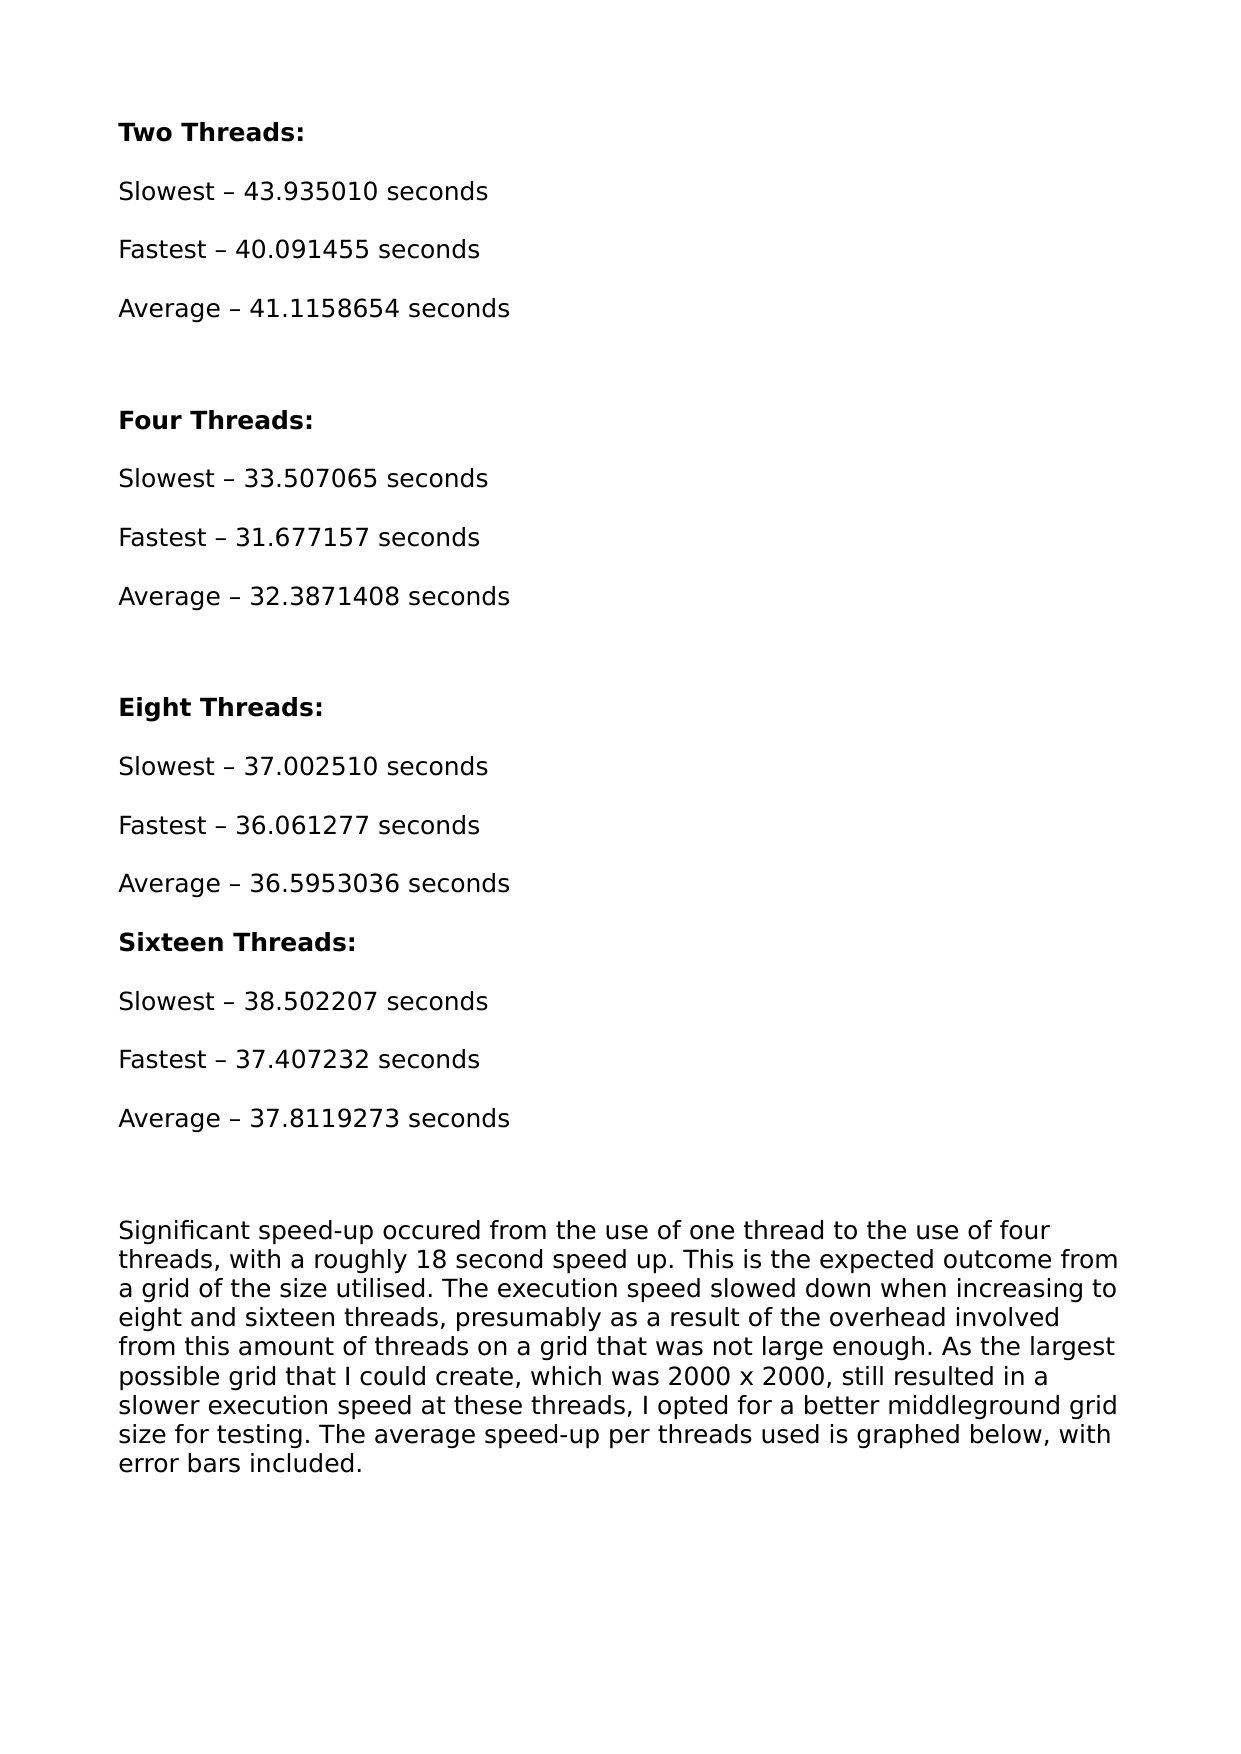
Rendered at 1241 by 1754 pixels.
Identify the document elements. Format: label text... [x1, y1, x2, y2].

text Fastest – 36.061277 seconds [118, 811, 1122, 840]
text Average – 41.1158654 seconds [118, 294, 1122, 323]
text Two Threads: [118, 118, 1122, 147]
text Slowest – 37.002510 seconds [118, 752, 1122, 781]
text Fastest – 31.677157 seconds [118, 523, 1122, 552]
text Slowest – 38.502207 seconds [118, 987, 1122, 1016]
text Four Threads: [118, 406, 1122, 435]
text Average – 32.3871408 seconds [118, 582, 1122, 611]
text Slowest – 33.507065 seconds [118, 464, 1122, 494]
text Average – 36.5953036 seconds [118, 869, 1122, 899]
text Average – 37.8119273 seconds [118, 1104, 1122, 1133]
text Slowest – 43.935010 seconds [118, 177, 1122, 206]
text Significant speed-up occured from the use of one thread to the use of four threads, with a roughly 18 second speed up. This is the expected outcome from a grid of the size utilised. The execution speed slowed down when increasing to eight and sixteen threads, presumably as a result of the overhead involved from this amount of threads on a grid that was not large enough. As the largest possible grid that I could create, which was 2000 x 2000, still resulted in a slower execution speed at these threads, I opted for a better middleground grid size for testing. The average speed-up per threads used is graphed below, with error bars included. [118, 1216, 1122, 1478]
text Eight Threads: [118, 693, 1122, 723]
text Fastest – 40.091455 seconds [118, 235, 1122, 264]
text Sixteen Threads: [118, 928, 1122, 957]
text Fastest – 37.407232 seconds [118, 1045, 1122, 1074]
